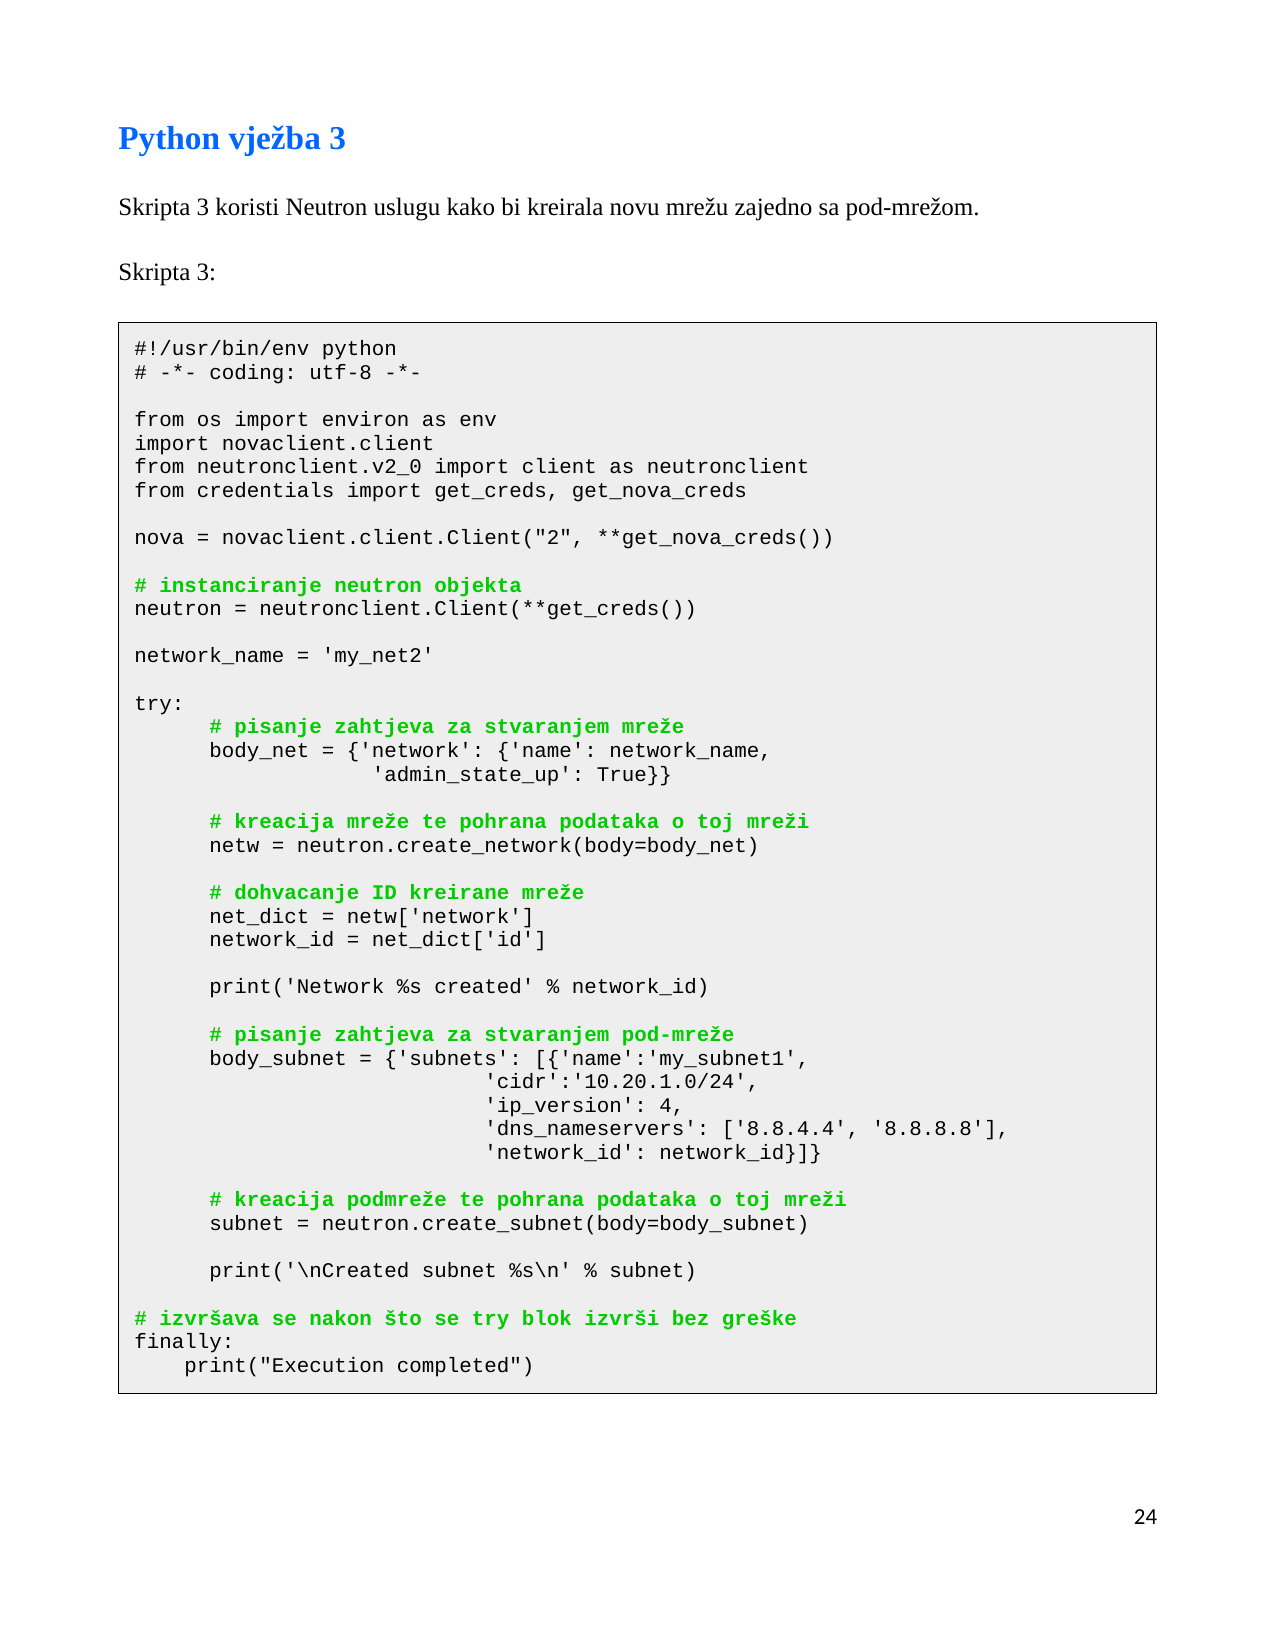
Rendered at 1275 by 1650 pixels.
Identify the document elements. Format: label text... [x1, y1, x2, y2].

text 'network_id': network_id}]} [119, 1126, 1156, 1150]
text Skripta 3: [118, 257, 1157, 286]
text network_id = net_dict['id'] [119, 913, 1156, 937]
text # pisanje zahtjeva za stvaranjem mreže [119, 700, 1156, 724]
text body_net = {'network': {'name': network_name, [119, 724, 1156, 748]
text Python vježba 3 [118, 118, 1157, 156]
text netw = neutron.create_network(body=body_net) [119, 819, 1156, 842]
text # dohvacanje ID kreirane mreže [119, 866, 1156, 889]
text print("Execution completed") [119, 1339, 1156, 1393]
text subnet = neutron.create_subnet(body=body_subnet) [119, 1197, 1156, 1221]
text from credentials import get_creds, get_nova_creds [119, 464, 1156, 488]
text # kreacija mreže te pohrana podataka o toj mreži [119, 795, 1156, 819]
text neutron = neutronclient.Client(**get_creds()) [119, 582, 1156, 606]
text nova = novaclient.client.Client("2", **get_nova_creds()) [119, 511, 1156, 535]
text 'dns_nameservers': ['8.8.4.4', '8.8.8.8'], [119, 1102, 1156, 1126]
text # izvršava se nakon što se try blok izvrši bez greške [119, 1292, 1156, 1315]
text # -*- coding: utf-8 -*- [119, 346, 1156, 369]
text from os import environ as env [119, 393, 1156, 417]
text #!/usr/bin/env python [119, 323, 1156, 346]
text print('Network %s created' % network_id) [119, 961, 1156, 984]
text Skripta 3 koristi Neutron uslugu kako bi kreirala novu mrežu zajedno sa pod-mrežom. [118, 192, 1157, 221]
text import novaclient.client [119, 417, 1156, 440]
text try: [119, 677, 1156, 700]
text body_subnet = {'subnets': [{'name':'my_subnet1', [119, 1031, 1156, 1055]
text finally: [119, 1315, 1156, 1339]
text network_name = 'my_net2' [119, 629, 1156, 653]
text # pisanje zahtjeva za stvaranjem pod-mreže [119, 1008, 1156, 1031]
text net_dict = netw['network'] [119, 889, 1156, 913]
text from neutronclient.v2_0 import client as neutronclient [119, 440, 1156, 464]
text # kreacija podmreže te pohrana podataka o toj mreži [119, 1173, 1156, 1197]
text 'admin_state_up': True}} [119, 748, 1156, 771]
text 'ip_version': 4, [119, 1079, 1156, 1102]
text # instanciranje neutron objekta [119, 558, 1156, 582]
text print('\nCreated subnet %s\n' % subnet) [119, 1244, 1156, 1268]
text 'cidr':'10.20.1.0/24', [119, 1055, 1156, 1079]
